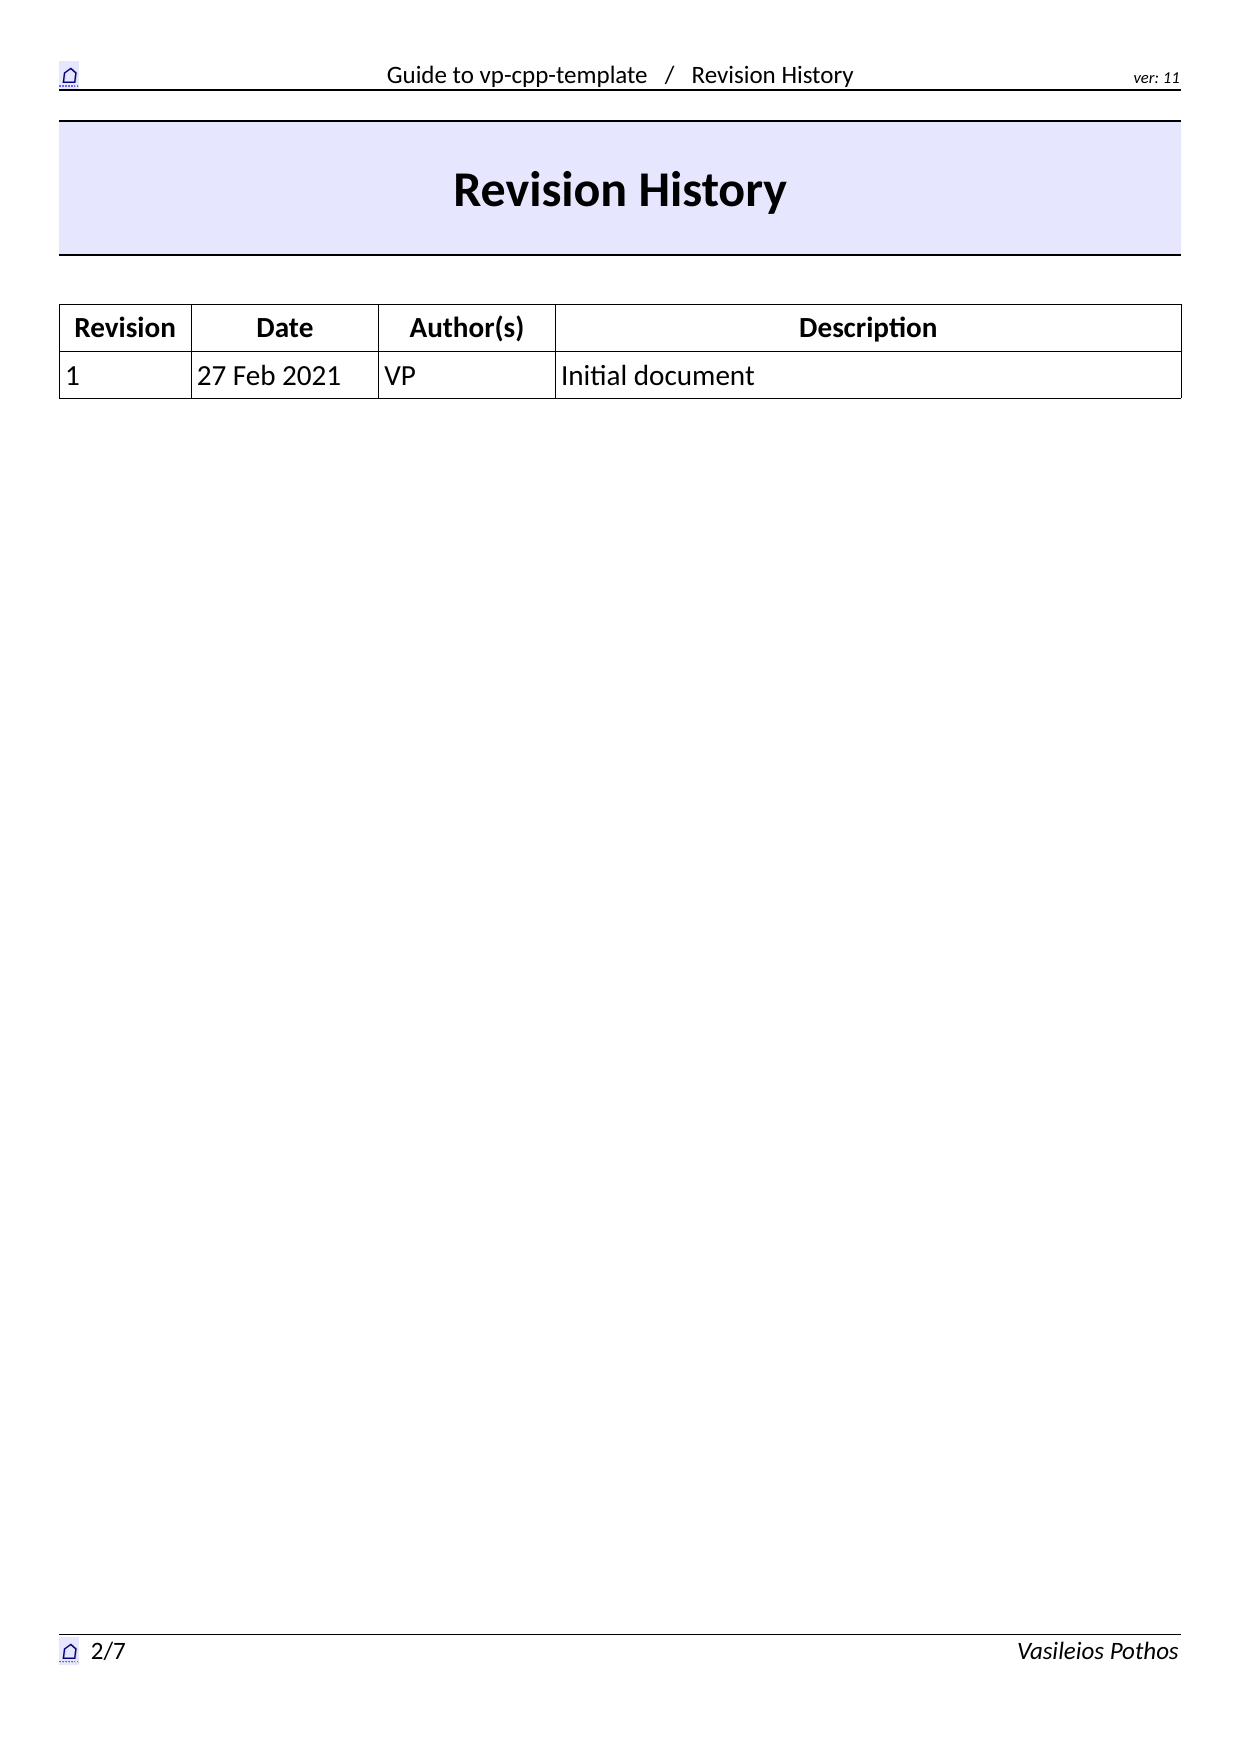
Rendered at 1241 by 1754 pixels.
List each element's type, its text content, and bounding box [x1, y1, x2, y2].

table_header Description [556, 305, 1181, 351]
table_cell 27 Feb 2021 [192, 352, 378, 398]
table_header Revision [60, 305, 191, 351]
table_header Author(s) [379, 305, 555, 351]
table_cell 1 [60, 352, 191, 398]
title Revision History [59, 122, 1181, 254]
table_header Date [192, 305, 378, 351]
table_cell VP [379, 352, 555, 398]
table_cell Initial document [556, 352, 1181, 398]
